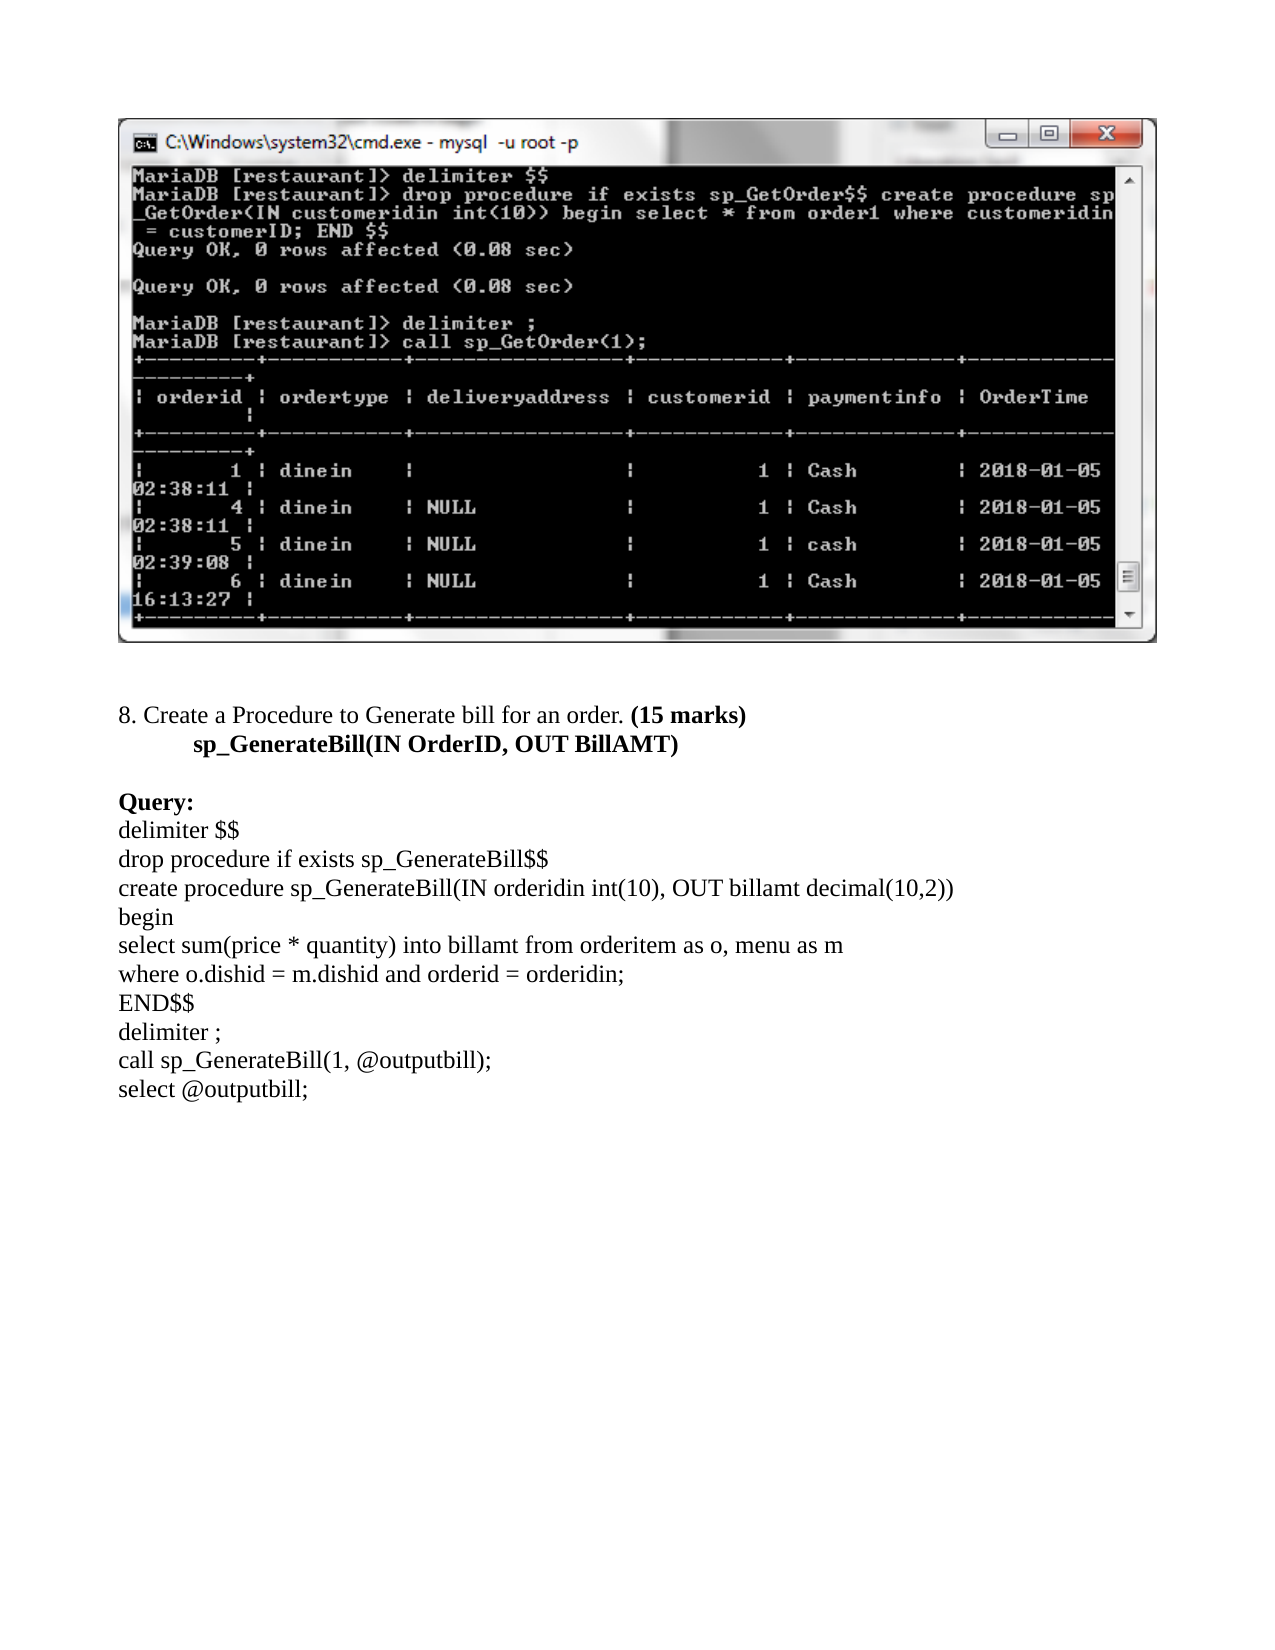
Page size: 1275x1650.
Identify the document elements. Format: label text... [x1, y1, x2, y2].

text drop procedure if exists sp_GenerateBill$$ [118, 844, 1157, 873]
text END$$ [118, 988, 1157, 1017]
text delimiter $$ [118, 815, 1157, 844]
text 8. Create a Procedure to Generate bill for an order. (15 marks) [118, 700, 1157, 729]
text begin [118, 902, 1157, 930]
text sp_GenerateBill(IN OrderID, OUT BillAMT) [118, 729, 1157, 758]
text call sp_GenerateBill(1, @outputbill); [118, 1045, 1157, 1074]
text select sum(price * quantity) into billamt from orderitem as o, menu as m [118, 930, 1157, 959]
text Query: [118, 787, 1157, 815]
text where o.dishid = m.dishid and orderid = orderidin; [118, 959, 1157, 988]
text delimiter ; [118, 1017, 1157, 1045]
text select @outputbill; [118, 1074, 1157, 1103]
picture [118, 118, 1157, 643]
text create procedure sp_GenerateBill(IN orderidin int(10), OUT billamt decimal(10,2)) [118, 873, 1157, 902]
